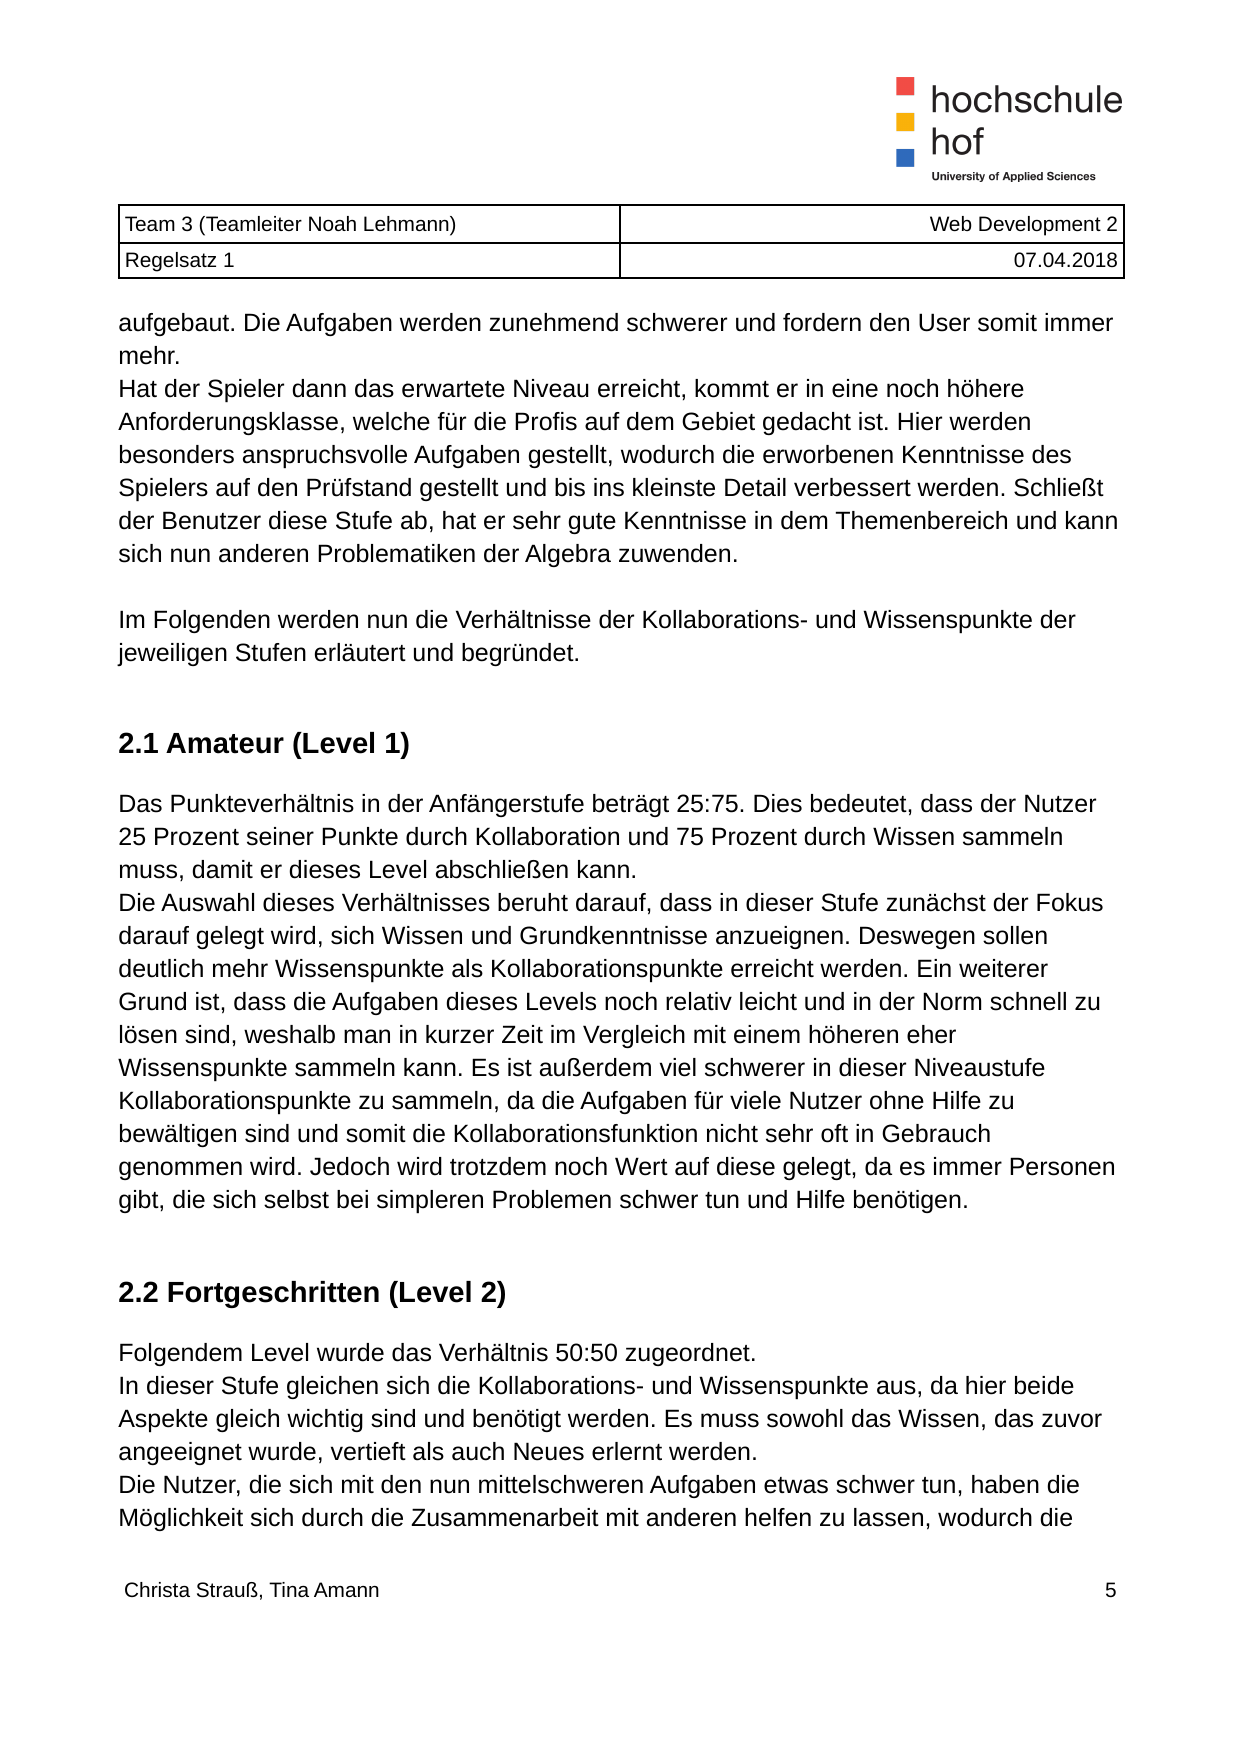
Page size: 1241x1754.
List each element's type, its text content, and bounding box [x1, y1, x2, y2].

text Hat der Spieler dann das erwartete Niveau erreicht, kommt er in eine noch höhere Anforderungsklasse, welche für die Profis auf dem Gebiet gedacht ist. Hier werden besonders anspruchsvolle Aufgaben gestellt, wodurch die erworbenen Kenntnisse des Spielers auf den Prüfstand gestellt und bis ins kleinste Detail verbessert werden. Schließt der Benutzer diese Stufe ab, hat er sehr gute Kenntnisse in dem Themenbereich und kann sich nun anderen Problematiken der Algebra zuwenden. [118, 374, 1122, 568]
text 2.2 Fortgeschritten (Level 2) [118, 1276, 1122, 1309]
text In dieser Stufe gleichen sich die Kollaborations- und Wissenspunkte aus, da hier beide Aspekte gleich wichtig sind und benötigt werden. Es muss sowohl das Wissen, das zuvor angeeignet wurde, vertieft als auch Neues erlernt werden. [118, 1371, 1122, 1466]
text aufgebaut. Die Aufgaben werden zunehmend schwerer und fordern den User somit immer mehr. [118, 308, 1122, 370]
text Die Nutzer, die sich mit den nun mittelschweren Aufgaben etwas schwer tun, haben die Möglichkeit sich durch die Zusammenarbeit mit anderen helfen zu lassen, wodurch die [118, 1470, 1122, 1532]
text Im Folgenden werden nun die Verhältnisse der Kollaborations- und Wissenspunkte der jeweiligen Stufen erläutert und begründet. [118, 605, 1122, 667]
text Folgendem Level wurde das Verhältnis 50:50 zugeordnet. [118, 1338, 1122, 1367]
text Das Punkteverhältnis in der Anfängerstufe beträgt 25:75. Dies bedeutet, dass der Nutzer 25 Prozent seiner Punkte durch Kollaboration und 75 Prozent durch Wissen sammeln muss, damit er dieses Level abschließen kann. [118, 789, 1122, 883]
text Die Auswahl dieses Verhältnisses beruht darauf, dass in dieser Stufe zunächst der Fokus darauf gelegt wird, sich Wissen und Grundkenntnisse anzueignen. Deswegen sollen deutlich mehr Wissenspunkte als Kollaborationspunkte erreicht werden. Ein weiterer Grund ist, dass die Aufgaben dieses Levels noch relativ leicht und in der Norm schnell zu lösen sind, weshalb man in kurzer Zeit im Vergleich mit einem höheren eher Wissenspunkte sammeln kann. Es ist außerdem viel schwerer in dieser Niveaustufe Kollaborationspunkte zu sammeln, da die Aufgaben für viele Nutzer ohne Hilfe zu bewältigen sind und somit die Kollaborationsfunktion nicht sehr oft in Gebrauch genommen wird. Jedoch wird trotzdem noch Wert auf diese gelegt, da es immer Personen gibt, die sich selbst bei simpleren Problemen schwer tun und Hilfe benötigen. [118, 888, 1122, 1214]
picture [896, 77, 1122, 182]
text 2.1 Amateur (Level 1) [118, 726, 1122, 760]
